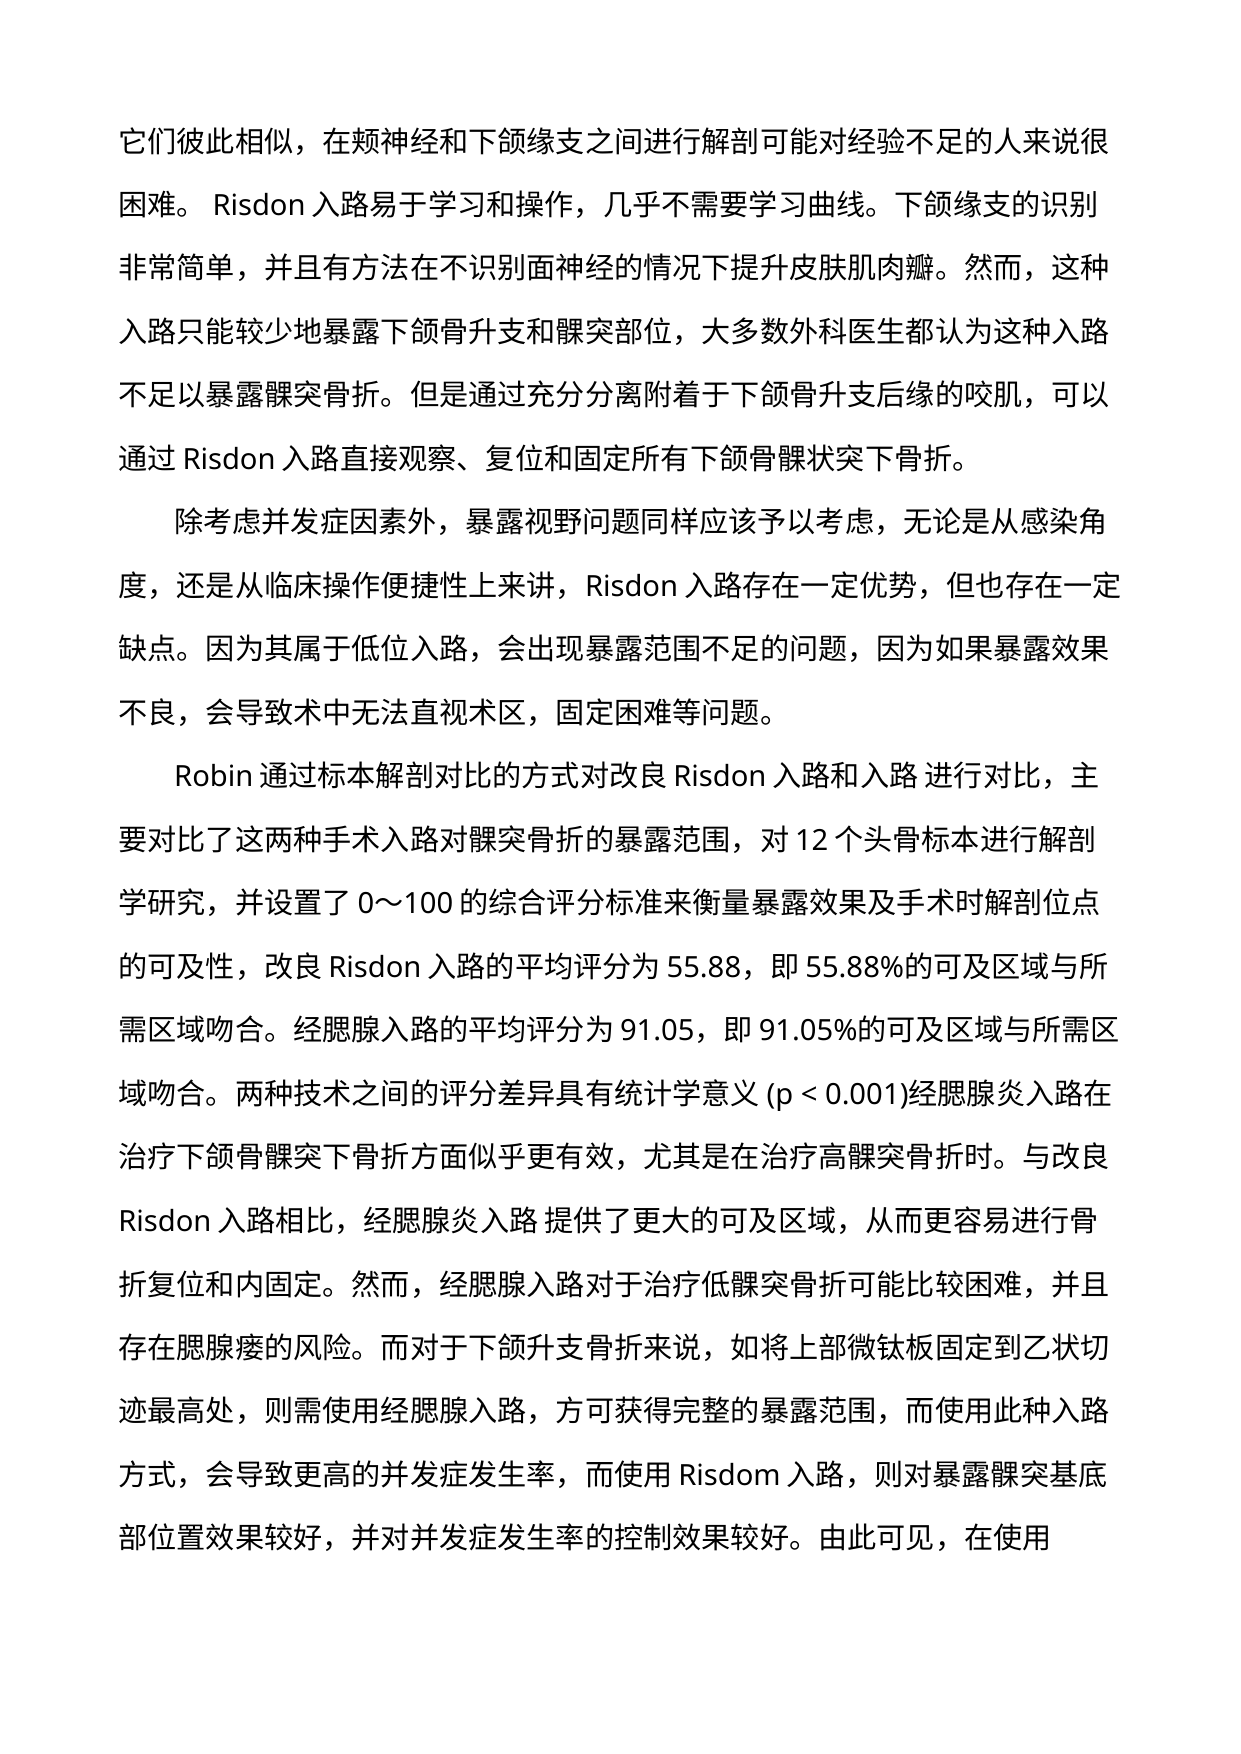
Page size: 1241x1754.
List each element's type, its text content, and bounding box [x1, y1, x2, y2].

text 除考虑并发症因素外，暴露视野问题同样应该予以考虑，无论是从感染角度，还是从临床操作便捷性上来讲，Risdon入路存在一定优势，但也存在一定缺点。因为其属于低位入路，会出现暴露范围不足的问题，因为如果暴露效果不良，会导致术中无法直视术区，固定困难等问题。 [118, 499, 1122, 732]
text 它们彼此相似，在颊神经和下颌缘支之间进行解剖可能对经验不足的人来说很困难。 Risdon入路易于学习和操作，几乎不需要学习曲线。下颌缘支的识别非常简单，并且有方法在不识别面神经的情况下提升皮肤肌肉瓣。然而，这种入路只能较少地暴露下颌骨升支和髁突部位，大多数外科医生都认为这种入路不足以暴露髁突骨折。但是通过充分分离附着于下颌骨升支后缘的咬肌，可以通过Risdon入路直接观察、复位和固定所有下颌骨髁状突下骨折。 [118, 118, 1122, 478]
text Robin通过标本解剖对比的方式对改良Risdon入路和入路 进行对比，主要对比了这两种手术入路对髁突骨折的暴露范围，对12个头骨标本进行解剖学研究，并设置了0～100的综合评分标准来衡量暴露效果及手术时解剖位点的可及性，改良Risdon入路的平均评分为55.88，即55.88%的可及区域与所需区域吻合。经腮腺入路的平均评分为91.05，即91.05%的可及区域与所需区域吻合。两种技术之间的评分差异具有统计学意义 (p < 0.001)经腮腺炎入路在治疗下颌骨髁突下骨折方面似乎更有效，尤其是在治疗高髁突骨折时。与改良Risdon入路相比，经腮腺炎入路 提供了更大的可及区域，从而更容易进行骨折复位和内固定。然而，经腮腺入路对于治疗低髁突骨折可能比较困难，并且存在腮腺瘘的风险。而对于下颌升支骨折来说，如将上部微钛板固定到乙状切迹最高处，则需使用经腮腺入路，方可获得完整的暴露范围，而使用此种入路方式，会导致更高的并发症发生率，而使用Risdom入路，则对暴露髁突基底部位置效果较好，并对并发症发生率的控制效果较好。由此可见，在使用 [118, 753, 1122, 1557]
